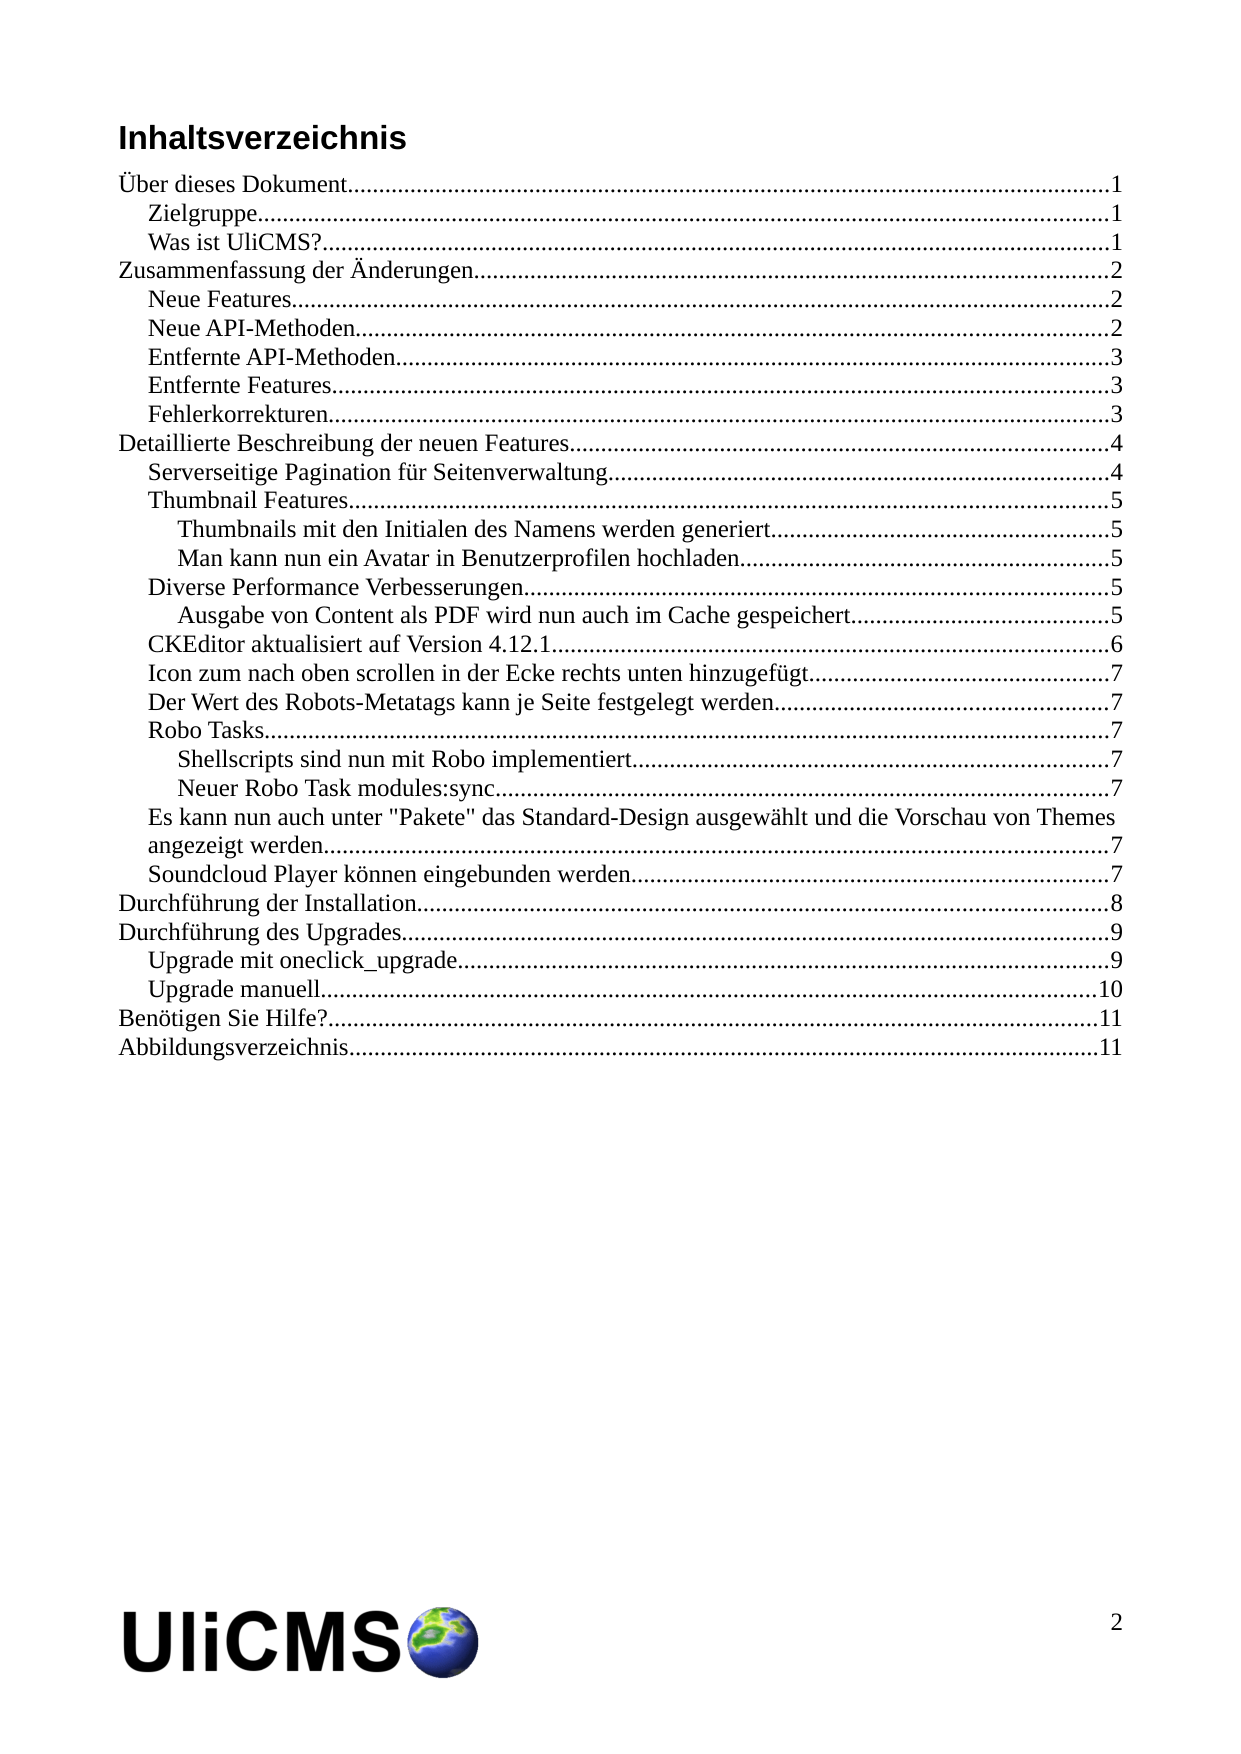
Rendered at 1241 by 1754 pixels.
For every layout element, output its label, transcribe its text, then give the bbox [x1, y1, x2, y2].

text Thumbnail Features 5 [148, 485, 1123, 514]
text Robo Tasks 7 [148, 715, 1123, 744]
text Durchführung des Upgrades 9 [118, 917, 1123, 945]
text Neuer Robo Task modules:sync 7 [177, 773, 1123, 802]
text Entfernte API-Methoden 3 [148, 342, 1123, 370]
text Soundcloud Player können eingebunden werden 7 [148, 859, 1123, 888]
text Shellscripts sind nun mit Robo implementiert 7 [177, 744, 1123, 773]
text Abbildungsverzeichnis 11 [118, 1032, 1123, 1060]
text Was ist UliCMS? 1 [148, 227, 1123, 255]
text Upgrade manuell 10 [148, 974, 1123, 1003]
text Entfernte Features 3 [148, 370, 1123, 399]
text Diverse Performance Verbesserungen 5 [148, 572, 1123, 600]
text CKEditor aktualisiert auf Version 4.12.1 6 [148, 629, 1123, 658]
text Thumbnails mit den Initialen des Namens werden generiert. 5 [177, 514, 1123, 543]
text Über dieses Dokument 1 [118, 169, 1123, 198]
text Man kann nun ein Avatar in Benutzerprofilen hochladen 5 [177, 543, 1123, 572]
text Durchführung der Installation 8 [118, 888, 1123, 917]
text Der Wert des Robots-Metatags kann je Seite festgelegt werden 7 [148, 687, 1123, 715]
text Benötigen Sie Hilfe? 11 [118, 1003, 1123, 1032]
subtitle Inhaltsverzeichnis [118, 118, 1123, 157]
text Neue Features 2 [148, 284, 1123, 313]
text Ausgabe von Content als PDF wird nun auch im Cache gespeichert 5 [177, 600, 1123, 629]
text Es kann nun auch unter "Pakete" das Standard-Design ausgewählt und die Vorschau von Themes angezeigt werden 7 [148, 802, 1123, 859]
text Upgrade mit oneclick_upgrade 9 [148, 945, 1123, 974]
picture [118, 1607, 479, 1681]
text Zielgruppe 1 [148, 198, 1123, 227]
text Zusammenfassung der Änderungen 2 [118, 255, 1123, 284]
text Fehlerkorrekturen 3 [148, 399, 1123, 428]
text Icon zum nach oben scrollen in der Ecke rechts unten hinzugefügt 7 [148, 658, 1123, 687]
text Detaillierte Beschreibung der neuen Features 4 [118, 428, 1123, 457]
text Neue API-Methoden 2 [148, 313, 1123, 342]
text Serverseitige Pagination für Seitenverwaltung 4 [148, 457, 1123, 485]
